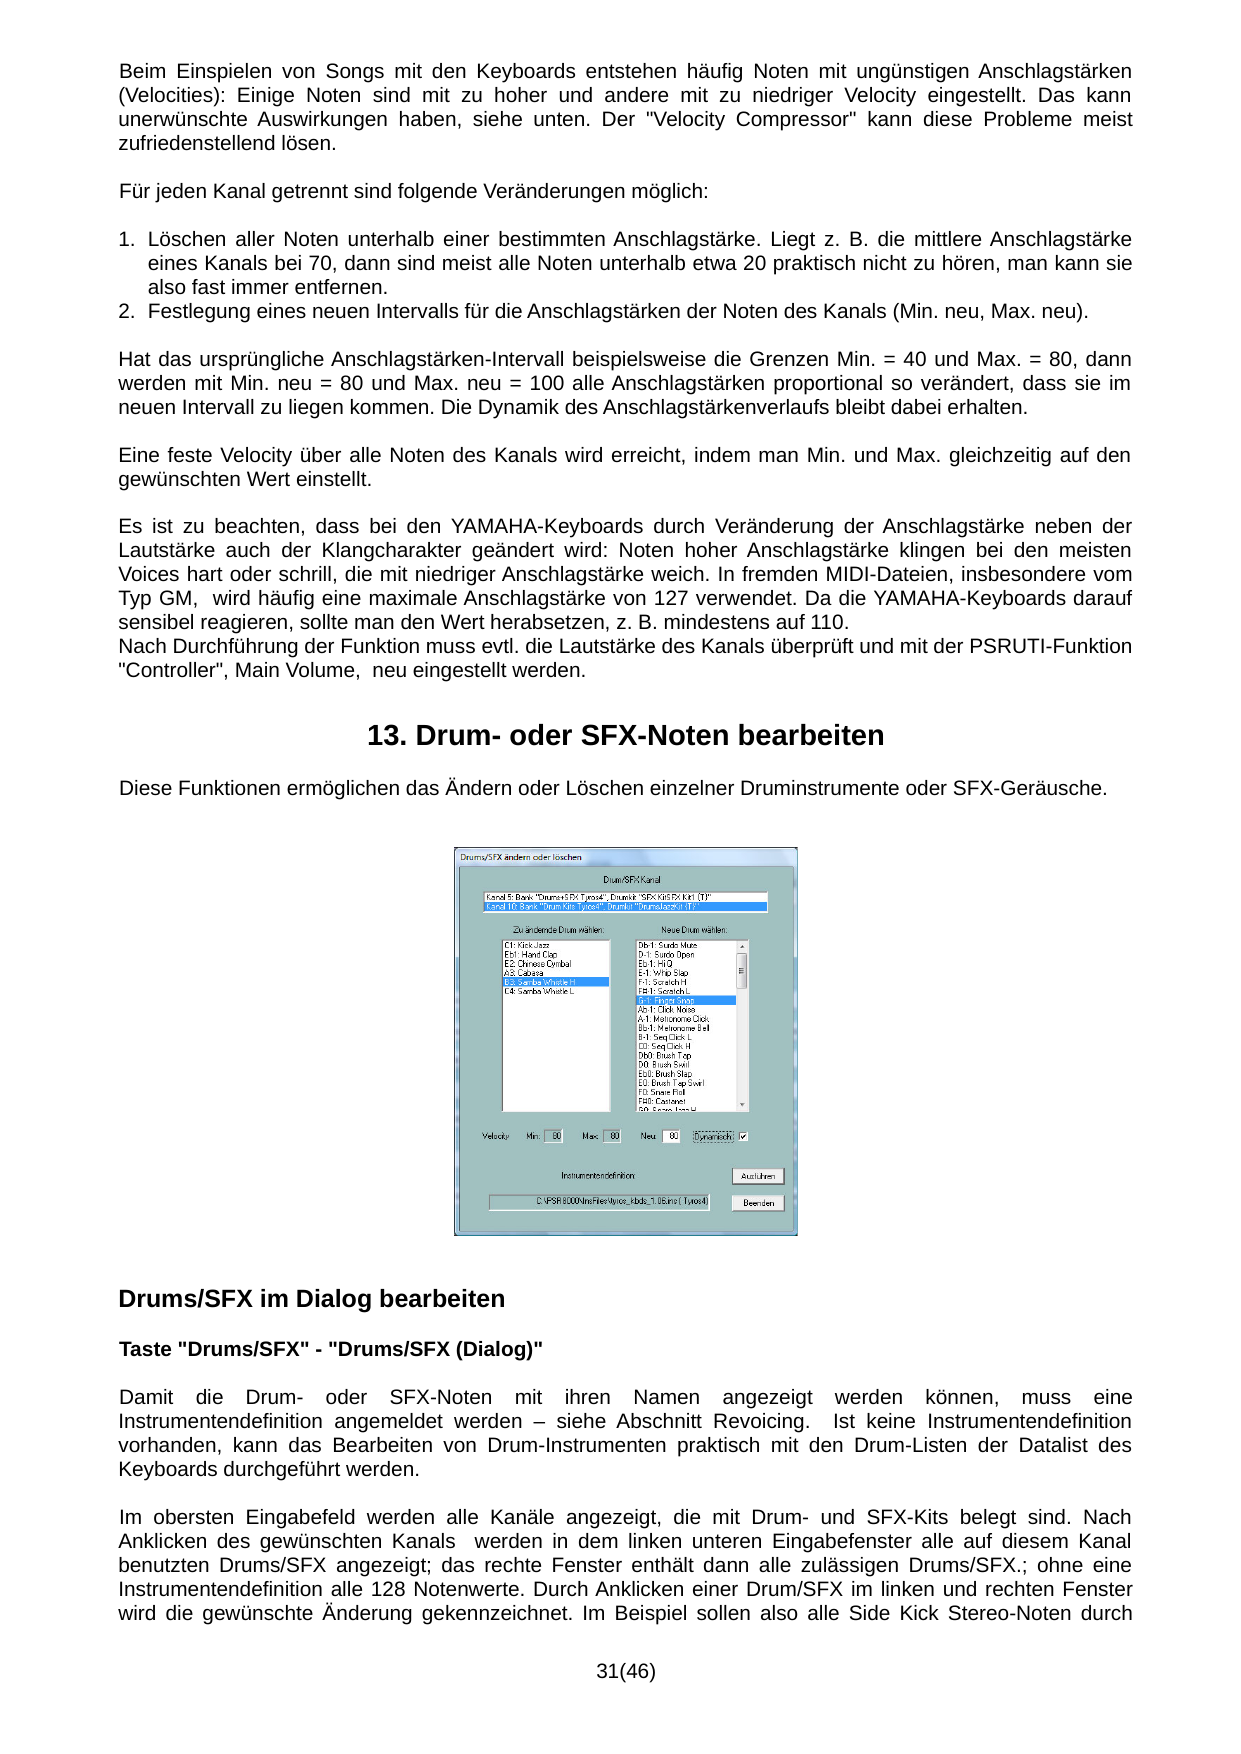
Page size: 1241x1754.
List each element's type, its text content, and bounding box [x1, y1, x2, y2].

text Im obersten Eingabefeld werden alle Kanäle angezeigt, die mit Drum- und SFX-Kits belegt sind. Nach Anklicken des gewünschten Kanals werden in dem linken unteren Eingabefenster alle auf diesem Kanal benutzten Drums/SFX angezeigt; das rechte Fenster enthält dann alle zulässigen Drums/SFX.; ohne eine Instrumentendefinition alle 128 Notenwerte. Durch Anklicken einer Drum/SFX im linken und rechten Fenster wird die gewünschte Änderung gekennzeichnet. Im Beispiel sollen also alle Side Kick Stereo-Noten durch [118, 1504, 1134, 1624]
text Damit die Drum- oder SFX-Noten mit ihren Namen angezeigt werden können, muss eine Instrumentendefinition angemeldet werden – siehe Abschnitt Revoicing. Ist keine Instrumentendefinition vorhanden, kann das Bearbeiten von Drum-Instrumenten praktisch mit den Drum-Listen der Datalist des Keyboards durchgeführt werden. [118, 1385, 1134, 1481]
text Taste "Drums/SFX" - "Drums/SFX (Dialog)" [118, 1337, 1134, 1361]
subtitle Drums/SFX im Dialog bearbeiten [118, 1284, 1134, 1313]
picture [454, 847, 798, 1236]
list Hat das ursprüngliche Anschlagstärken-Intervall beispielsweise die Grenzen Min. = 40 und Max. = 80, dann werden mit Min. neu = 80 und Max. neu = 100 alle Anschlagstärken proportional so verändert, dass sie im neuen Intervall zu liegen kommen. Die Dynamik des Anschlagstärkenverlaufs bleibt dabei erhalten. [118, 347, 1134, 418]
list Nach Durchführung der Funktion muss evtl. die Lautstärke des Kanals überprüft und mit der PSRUTI-Funktion "Controller", Main Volume, neu eingestellt werden. [118, 634, 1134, 682]
text Beim Einspielen von Songs mit den Keyboards entstehen häufig Noten mit ungünstigen Anschlagstärken (Velocities): Einige Noten sind mit zu hoher und andere mit zu niedriger Velocity eingestellt. Das kann unerwünschte Auswirkungen haben, siehe unten. Der "Velocity Compressor" kann diese Probleme meist zufriedenstellend lösen. [118, 59, 1134, 155]
list Es ist zu beachten, dass bei den YAMAHA-Keyboards durch Veränderung der Anschlagstärke neben der Lautstärke auch der Klangcharakter geändert wird: Noten hoher Anschlagstärke klingen bei den meisten Voices hart oder schrill, die mit niedriger Anschlagstärke weich. In fremden MIDI-Dateien, insbesondere vom Typ GM, wird häufig eine maximale Anschlagstärke von 127 verwendet. Da die YAMAHA-Keyboards darauf sensibel reagieren, sollte man den Wert herabsetzen, z. B. mindestens auf 110. [118, 514, 1134, 634]
subtitle 13. Drum- oder SFX-Noten bearbeiten [118, 718, 1134, 752]
text Diese Funktionen ermöglichen das Ändern oder Löschen einzelner Druminstrumente oder SFX-Geräusche. [118, 776, 1134, 800]
list 2. Festlegung eines neuen Intervalls für die Anschlagstärken der Noten des Kanals (Min. neu, Max. neu). [118, 299, 1134, 323]
list Eine feste Velocity über alle Noten des Kanals wird erreicht, indem man Min. und Max. gleichzeitig auf den gewünschten Wert einstellt. [118, 442, 1134, 490]
text Für jeden Kanal getrennt sind folgende Veränderungen möglich: [118, 179, 1134, 203]
list 1. Löschen aller Noten unterhalb einer bestimmten Anschlagstärke. Liegt z. B. die mittlere Anschlagstärke eines Kanals bei 70, dann sind meist alle Noten unterhalb etwa 20 praktisch nicht zu hören, man kann sie also fast immer entfernen. [118, 227, 1134, 299]
